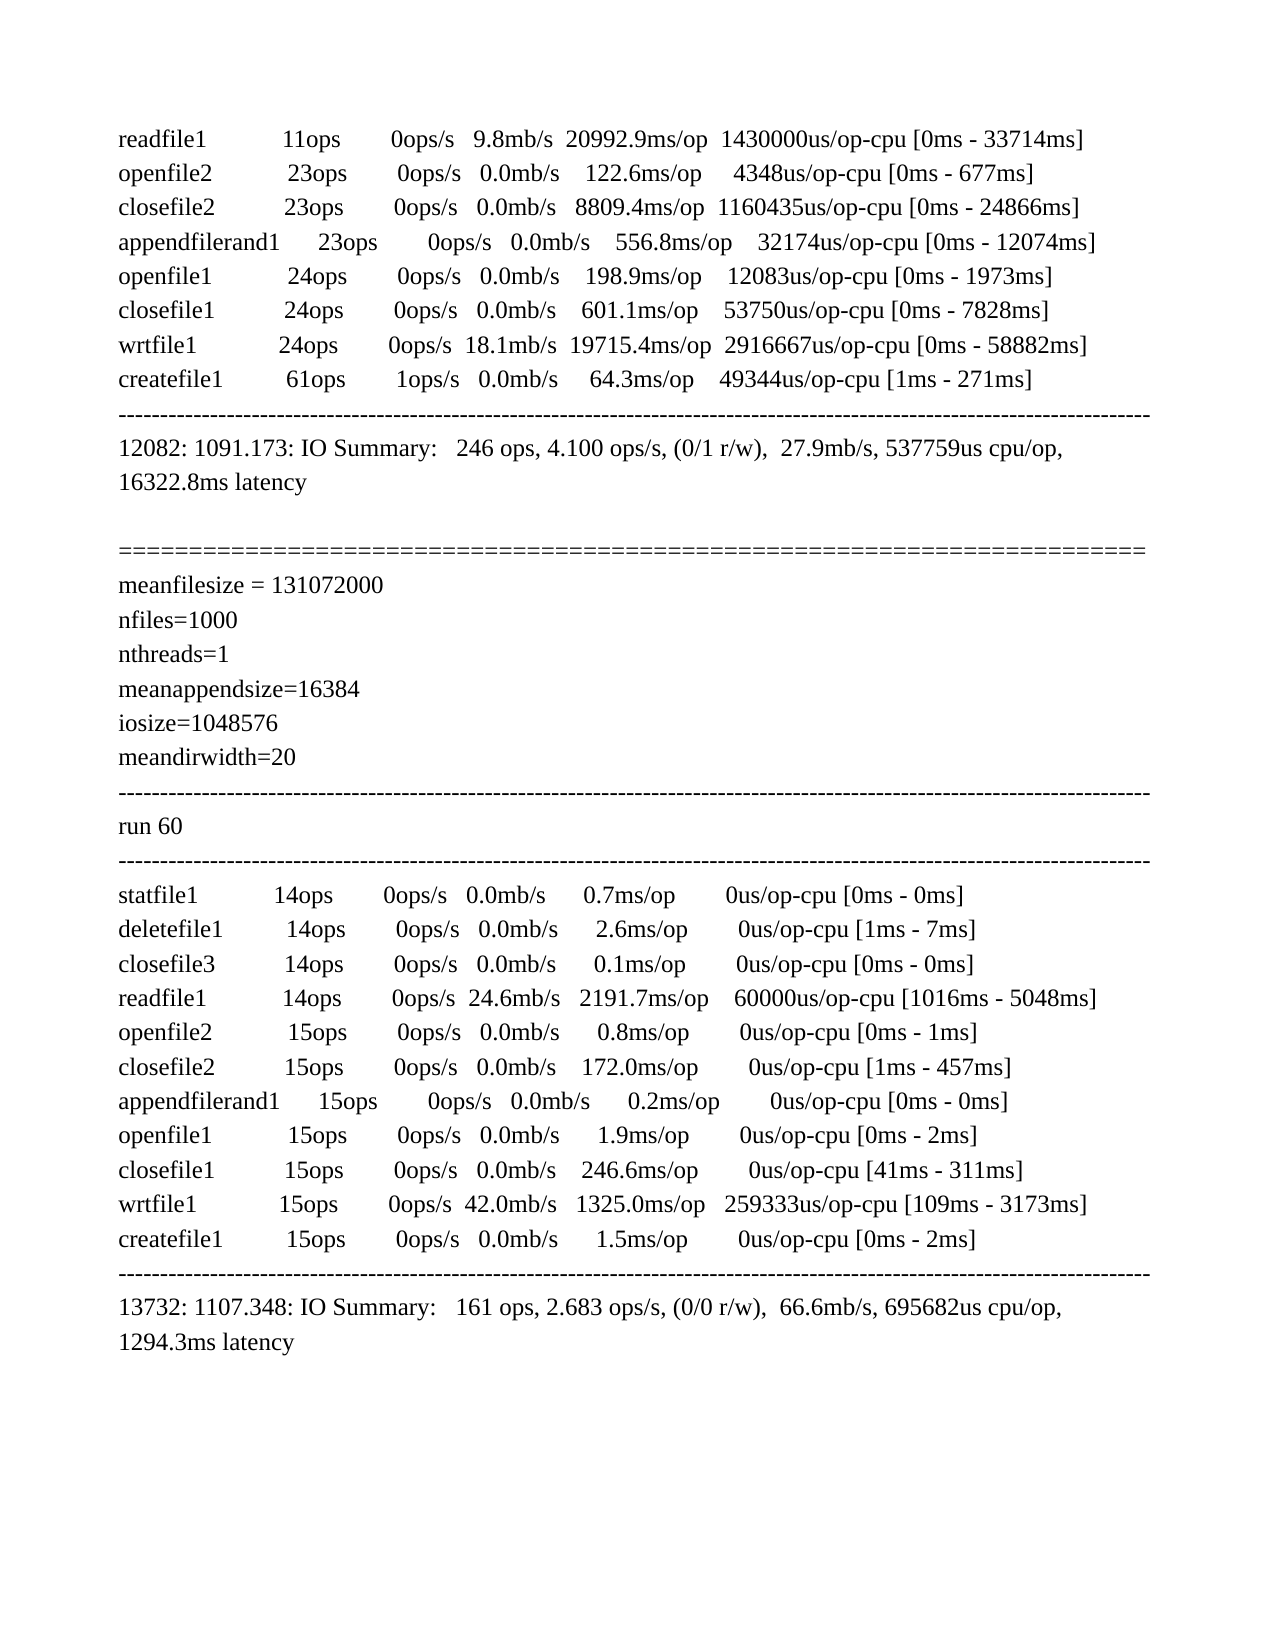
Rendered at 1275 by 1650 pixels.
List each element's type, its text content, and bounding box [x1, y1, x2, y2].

text 13732: 1107.348: IO Summary: 161 ops, 2.683 ops/s, (0/0 r/w), 66.6mb/s, 695682us cpu/op, 1294.3ms latency [118, 1287, 1157, 1356]
text openfile1 15ops 0ops/s 0.0mb/s 1.9ms/op 0us/op-cpu [0ms - 2ms] [118, 1115, 1157, 1149]
text readfile1 11ops 0ops/s 9.8mb/s 20992.9ms/op 1430000us/op-cpu [0ms - 33714ms] [118, 118, 1157, 152]
text meandirwidth=20 [118, 737, 1157, 771]
text iosize=1048576 [118, 702, 1157, 737]
text createfile1 61ops 1ops/s 0.0mb/s 64.3ms/op 49344us/op-cpu [1ms - 271ms] [118, 359, 1157, 393]
text meanfilesize = 131072000 [118, 565, 1157, 599]
text wrtfile1 24ops 0ops/s 18.1mb/s 19715.4ms/op 2916667us/op-cpu [0ms - 58882ms] [118, 324, 1157, 359]
text appendfilerand1 15ops 0ops/s 0.0mb/s 0.2ms/op 0us/op-cpu [0ms - 0ms] [118, 1081, 1157, 1115]
text ---------------------------------------------------------------------------------------------------------------------------- [118, 393, 1157, 427]
text openfile2 15ops 0ops/s 0.0mb/s 0.8ms/op 0us/op-cpu [0ms - 1ms] [118, 1012, 1157, 1046]
text closefile1 24ops 0ops/s 0.0mb/s 601.1ms/op 53750us/op-cpu [0ms - 7828ms] [118, 290, 1157, 324]
text closefile3 14ops 0ops/s 0.0mb/s 0.1ms/op 0us/op-cpu [0ms - 0ms] [118, 943, 1157, 977]
text closefile2 15ops 0ops/s 0.0mb/s 172.0ms/op 0us/op-cpu [1ms - 457ms] [118, 1046, 1157, 1081]
text deletefile1 14ops 0ops/s 0.0mb/s 2.6ms/op 0us/op-cpu [1ms - 7ms] [118, 909, 1157, 943]
text createfile1 15ops 0ops/s 0.0mb/s 1.5ms/op 0us/op-cpu [0ms - 2ms] [118, 1218, 1157, 1252]
text appendfilerand1 23ops 0ops/s 0.0mb/s 556.8ms/op 32174us/op-cpu [0ms - 12074ms] [118, 221, 1157, 256]
text openfile1 24ops 0ops/s 0.0mb/s 198.9ms/op 12083us/op-cpu [0ms - 1973ms] [118, 256, 1157, 290]
text nfiles=1000 [118, 599, 1157, 634]
text ========================================================================= [118, 531, 1157, 565]
text nthreads=1 [118, 634, 1157, 668]
text wrtfile1 15ops 0ops/s 42.0mb/s 1325.0ms/op 259333us/op-cpu [109ms - 3173ms] [118, 1184, 1157, 1218]
text ---------------------------------------------------------------------------------------------------------------------------- [118, 1252, 1157, 1287]
text run 60 [118, 806, 1157, 840]
text 12082: 1091.173: IO Summary: 246 ops, 4.100 ops/s, (0/1 r/w), 27.9mb/s, 537759us cpu/op, 16322.8ms latency [118, 427, 1157, 496]
text closefile1 15ops 0ops/s 0.0mb/s 246.6ms/op 0us/op-cpu [41ms - 311ms] [118, 1149, 1157, 1184]
text closefile2 23ops 0ops/s 0.0mb/s 8809.4ms/op 1160435us/op-cpu [0ms - 24866ms] [118, 187, 1157, 221]
text ---------------------------------------------------------------------------------------------------------------------------- [118, 771, 1157, 806]
text ---------------------------------------------------------------------------------------------------------------------------- [118, 840, 1157, 874]
text readfile1 14ops 0ops/s 24.6mb/s 2191.7ms/op 60000us/op-cpu [1016ms - 5048ms] [118, 977, 1157, 1012]
text meanappendsize=16384 [118, 668, 1157, 702]
text statfile1 14ops 0ops/s 0.0mb/s 0.7ms/op 0us/op-cpu [0ms - 0ms] [118, 874, 1157, 909]
text openfile2 23ops 0ops/s 0.0mb/s 122.6ms/op 4348us/op-cpu [0ms - 677ms] [118, 152, 1157, 187]
